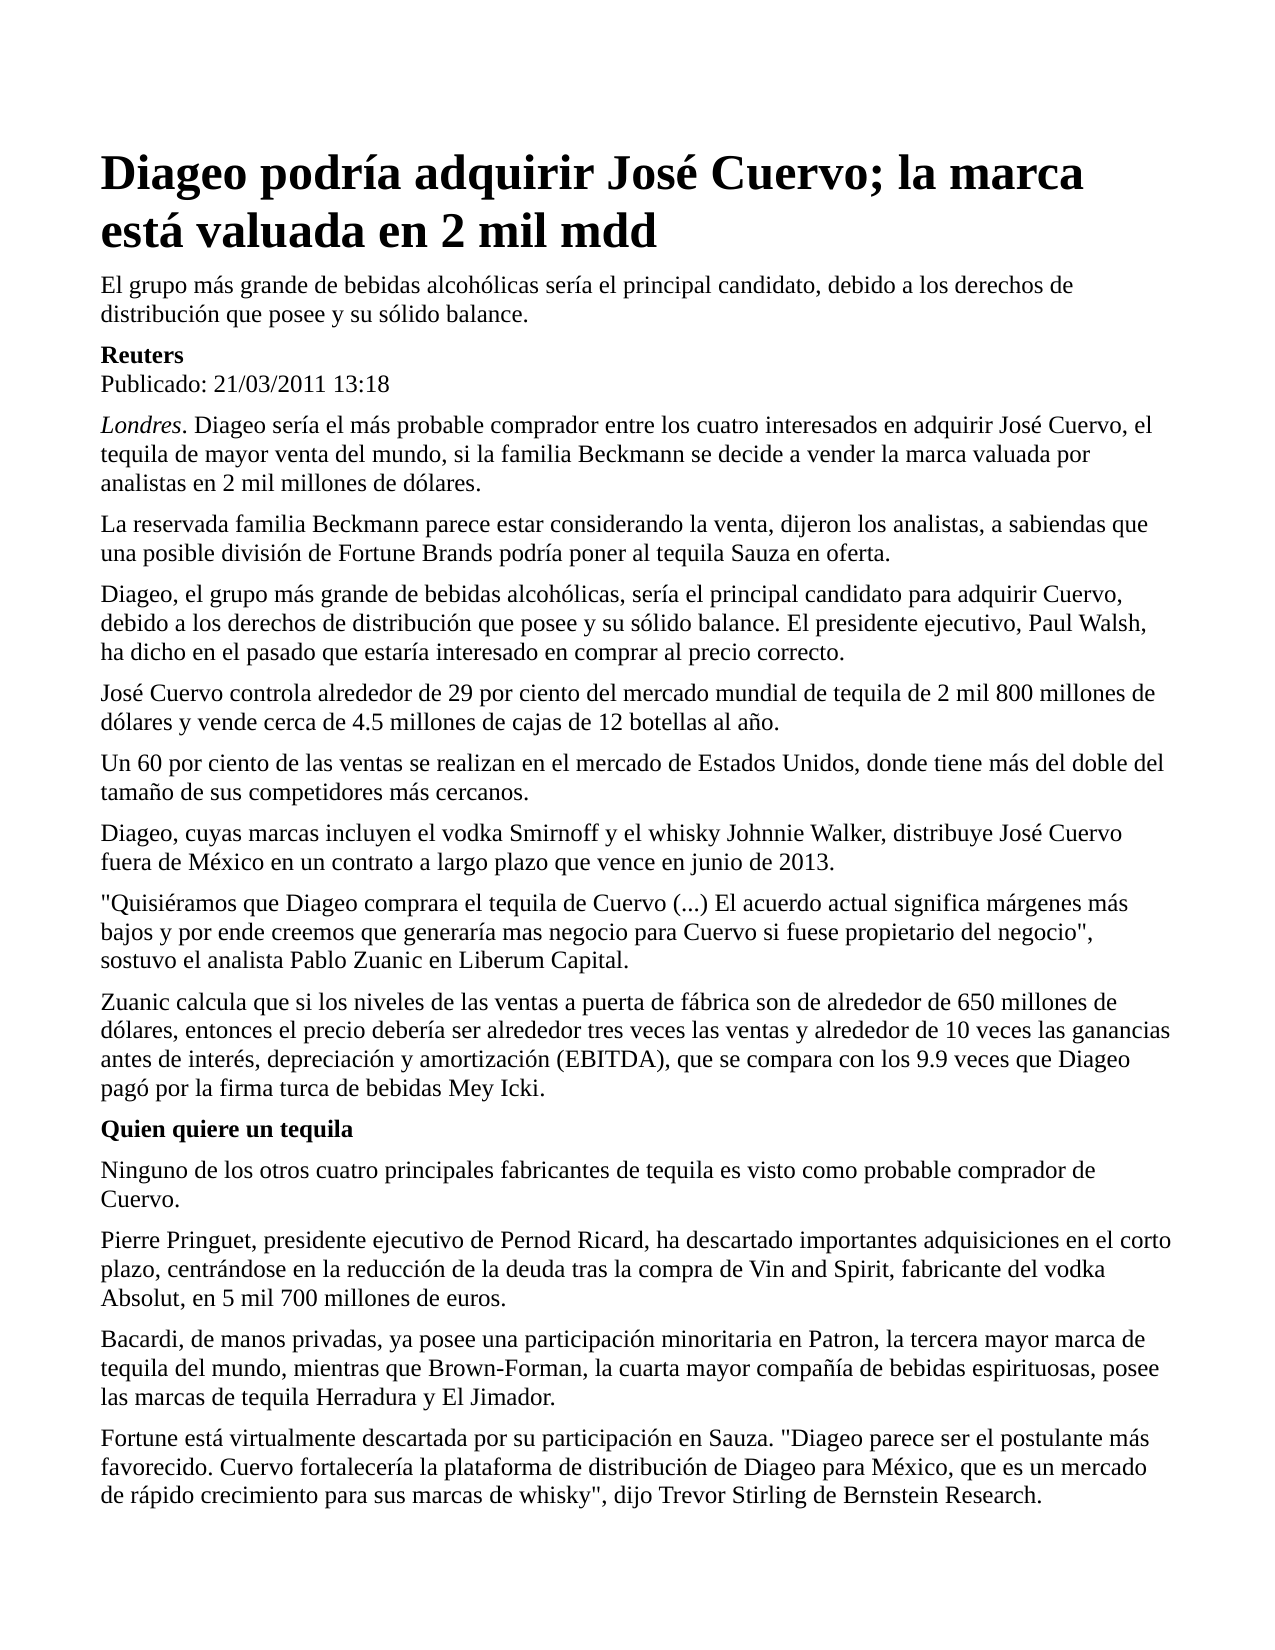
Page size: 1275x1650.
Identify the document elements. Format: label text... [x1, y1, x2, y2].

text Zuanic calcula que si los niveles de las ventas a puerta de fábrica son de alrededor de 650 millones de dólares, entonces el precio debería ser alrededor tres veces las ventas y alrededor de 10 veces las ganancias antes de interés, depreciación y amortización (EBITDA), que se compara con los 9.9 veces que Diageo pagó por la firma turca de bebidas Mey Icki. [100, 987, 1174, 1102]
text Diageo, el grupo más grande de bebidas alcohólicas, sería el principal candidato para adquirir Cuervo, debido a los derechos de distribución que posee y su sólido balance. El presidente ejecutivo, Paul Walsh, ha dicho en el pasado que estaría interesado en comprar al precio correcto. [100, 579, 1174, 666]
text La reservada familia Beckmann parece estar considerando la venta, dijeron los analistas, a sabiendas que una posible división de Fortune Brands podría poner al tequila Sauza en oferta. [100, 509, 1174, 567]
text Un 60 por ciento de las ventas se realizan en el mercado de Estados Unidos, donde tiene más del doble del tamaño de sus competidores más cercanos. [100, 748, 1174, 806]
text "Quisiéramos que Diageo comprara el tequila de Cuervo (...) El acuerdo actual significa márgenes más bajos y por ende creemos que generaría mas negocio para Cuervo si fuese propietario del negocio", sostuvo el analista Pablo Zuanic en Liberum Capital. [100, 888, 1174, 974]
text Fortune está virtualmente descartada por su participación en Sauza. "Diageo parece ser el postulante más favorecido. Cuervo fortalecería la plataforma de distribución de Diageo para México, que es un mercado de rápido crecimiento para sus marcas de whisky", dijo Trevor Stirling de Bernstein Research. [100, 1423, 1174, 1509]
text Reuters Publicado: 21/03/2011 13:18 [100, 341, 1174, 398]
text Bacardi, de manos privadas, ya posee una participación minoritaria en Patron, la tercera mayor marca de tequila del mundo, mientras que Brown-Forman, la cuarta mayor compañía de bebidas espirituosas, posee las marcas de tequila Herradura y El Jimador. [100, 1324, 1174, 1411]
text José Cuervo controla alrededor de 29 por ciento del mercado mundial de tequila de 2 mil 800 millones de dólares y vende cerca de 4.5 millones de cajas de 12 botellas al año. [100, 678, 1174, 736]
text Diageo, cuyas marcas incluyen el vodka Smirnoff y el whisky Johnnie Walker, distribuye José Cuervo fuera de México en un contrato a largo plazo que vence en junio de 2013. [100, 818, 1174, 876]
text Ninguno de los otros cuatro principales fabricantes de tequila es visto como probable comprador de Cuervo. [100, 1156, 1174, 1213]
text Londres. Diageo sería el más probable comprador entre los cuatro interesados en adquirir José Cuervo, el tequila de mayor venta del mundo, si la familia Beckmann se decide a vender la marca valuada por analistas en 2 mil millones de dólares. [100, 411, 1174, 497]
text Pierre Pringuet, presidente ejecutivo de Pernod Ricard, ha descartado importantes adquisiciones en el corto plazo, centrándose en la reducción de la deuda tras la compra de Vin and Spirit, fabricante del vodka Absolut, en 5 mil 700 millones de euros. [100, 1226, 1174, 1312]
text El grupo más grande de bebidas alcohólicas sería el principal candidato, debido a los derechos de distribución que posee y su sólido balance. [100, 271, 1174, 328]
subtitle Diageo podría adquirir José Cuervo; la marca está valuada en 2 mil mdd [100, 143, 1174, 258]
text Quien quiere un tequila [100, 1114, 1174, 1143]
